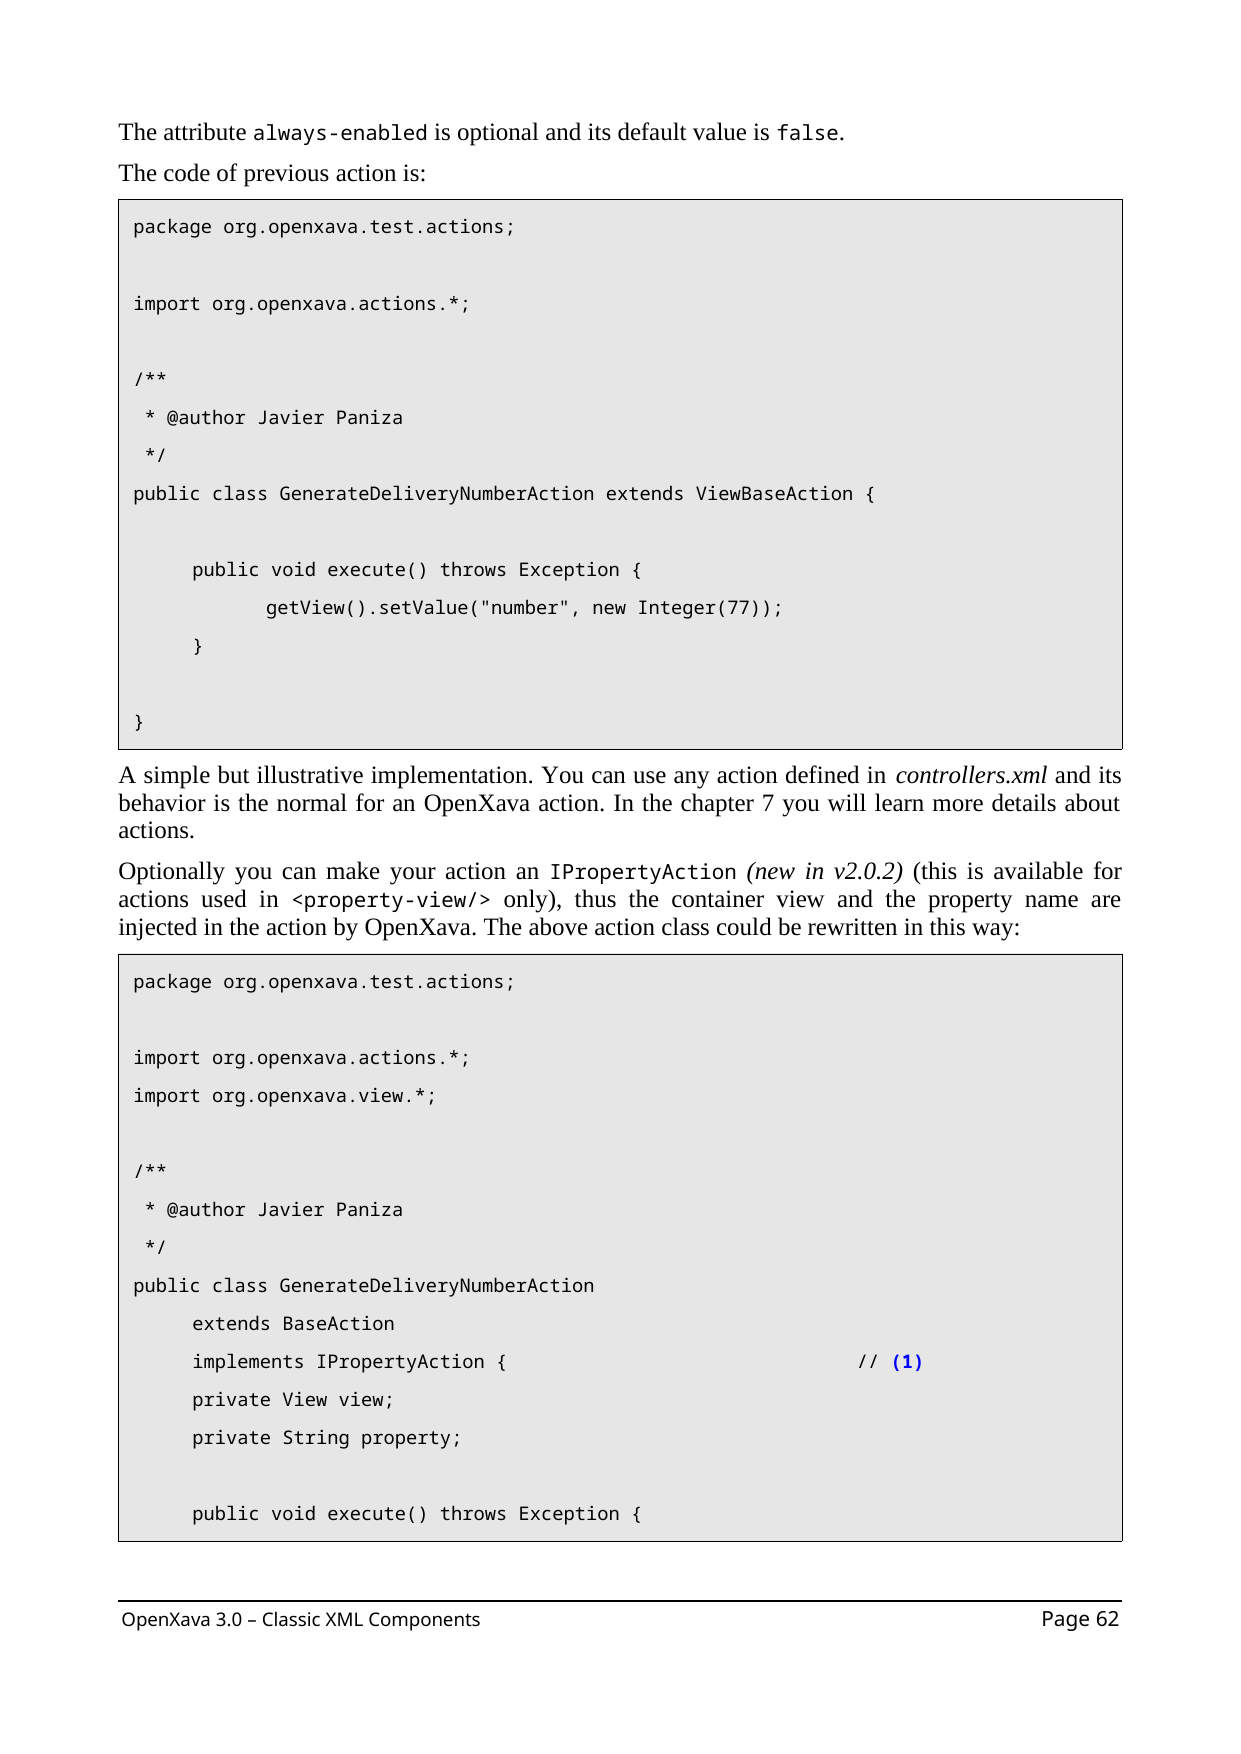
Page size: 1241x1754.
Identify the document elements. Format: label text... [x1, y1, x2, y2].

text package org.openxava.test.actions; [119, 955, 1122, 991]
text } [119, 693, 1122, 749]
text The code of previous action is: [118, 159, 1122, 187]
text */ [119, 427, 1122, 465]
text import org.openxava.actions.*; [119, 1029, 1122, 1067]
text */ [119, 1219, 1122, 1258]
text * @author Javier Paniza [119, 389, 1122, 427]
text /** [119, 351, 1122, 389]
text public class GenerateDeliveryNumberAction [119, 1258, 1122, 1296]
text Optionally you can make your action an IPropertyAction (new in v2.0.2) (this is available for actions used in <property-view/> only), thus the container view and the property name are injected in the action by OpenXava. The above action class could be rewritten in this way: [118, 857, 1122, 941]
text public void execute() throws Exception { [119, 1486, 1122, 1541]
text package org.openxava.test.actions; [119, 200, 1122, 237]
text private View view; [119, 1372, 1122, 1410]
text * @author Javier Paniza [119, 1182, 1122, 1219]
text A simple but illustrative implementation. You can use any action defined in controllers.xml and its behavior is the normal for an OpenXava action. In the chapter 7 you will learn more details about actions. [118, 761, 1122, 844]
text getView().setValue("number", new Integer(77)); [119, 579, 1122, 617]
text /** [119, 1143, 1122, 1182]
text implements IPropertyAction { // (1) [119, 1334, 1122, 1372]
text public void execute() throws Exception { [119, 541, 1122, 579]
text public class GenerateDeliveryNumberAction extends ViewBaseAction { [119, 465, 1122, 503]
text private String property; [119, 1410, 1122, 1448]
text The attribute always-enabled is optional and its default value is false. [118, 118, 1122, 146]
text } [119, 617, 1122, 655]
text import org.openxava.view.*; [119, 1067, 1122, 1106]
text extends BaseAction [119, 1296, 1122, 1334]
text import org.openxava.actions.*; [119, 275, 1122, 313]
